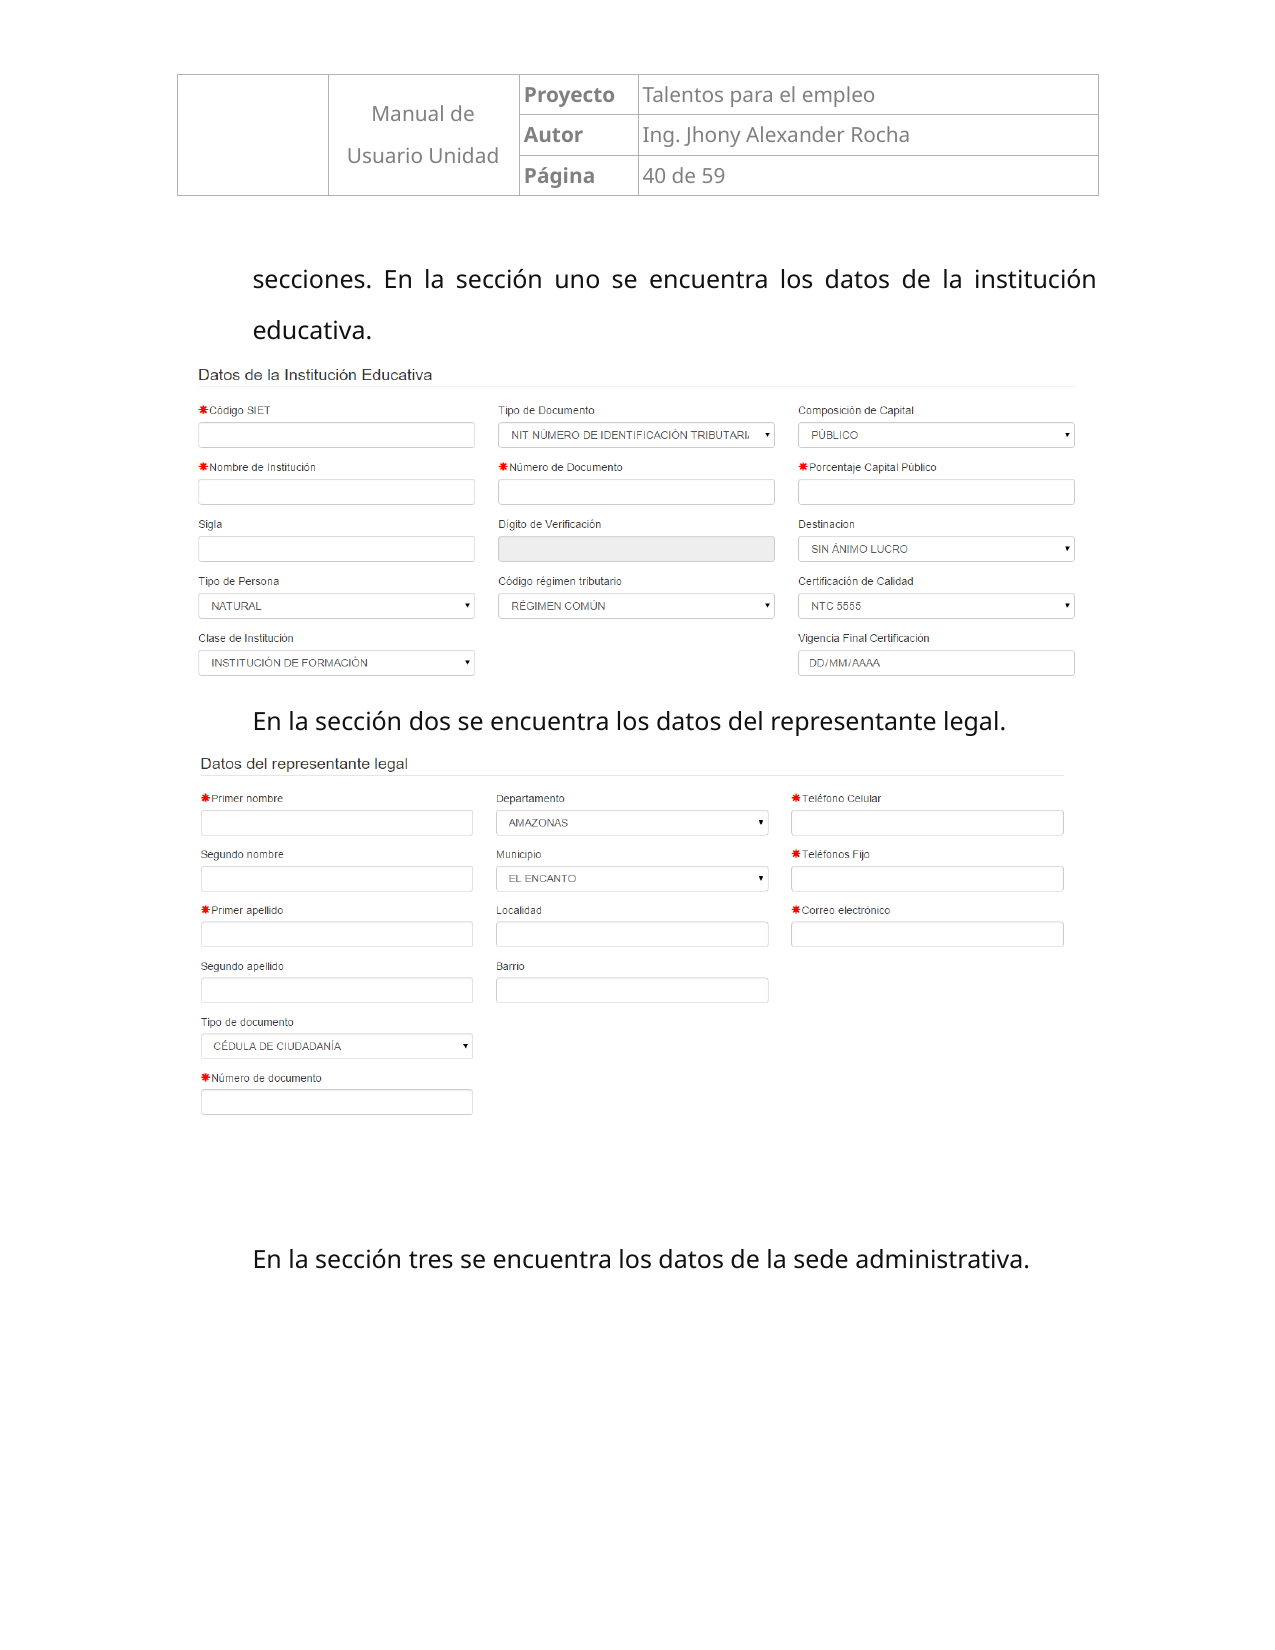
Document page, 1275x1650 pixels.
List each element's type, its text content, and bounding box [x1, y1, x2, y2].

list En la sección dos se encuentra los datos del representante legal. [215, 364, 1098, 738]
list secciones. En la sección uno se encuentra los datos de la institución educativa. [215, 262, 1098, 347]
list En la sección tres se encuentra los datos de la sede administrativa. [215, 1242, 1098, 1276]
picture [196, 364, 1079, 687]
picture [196, 755, 1079, 1123]
